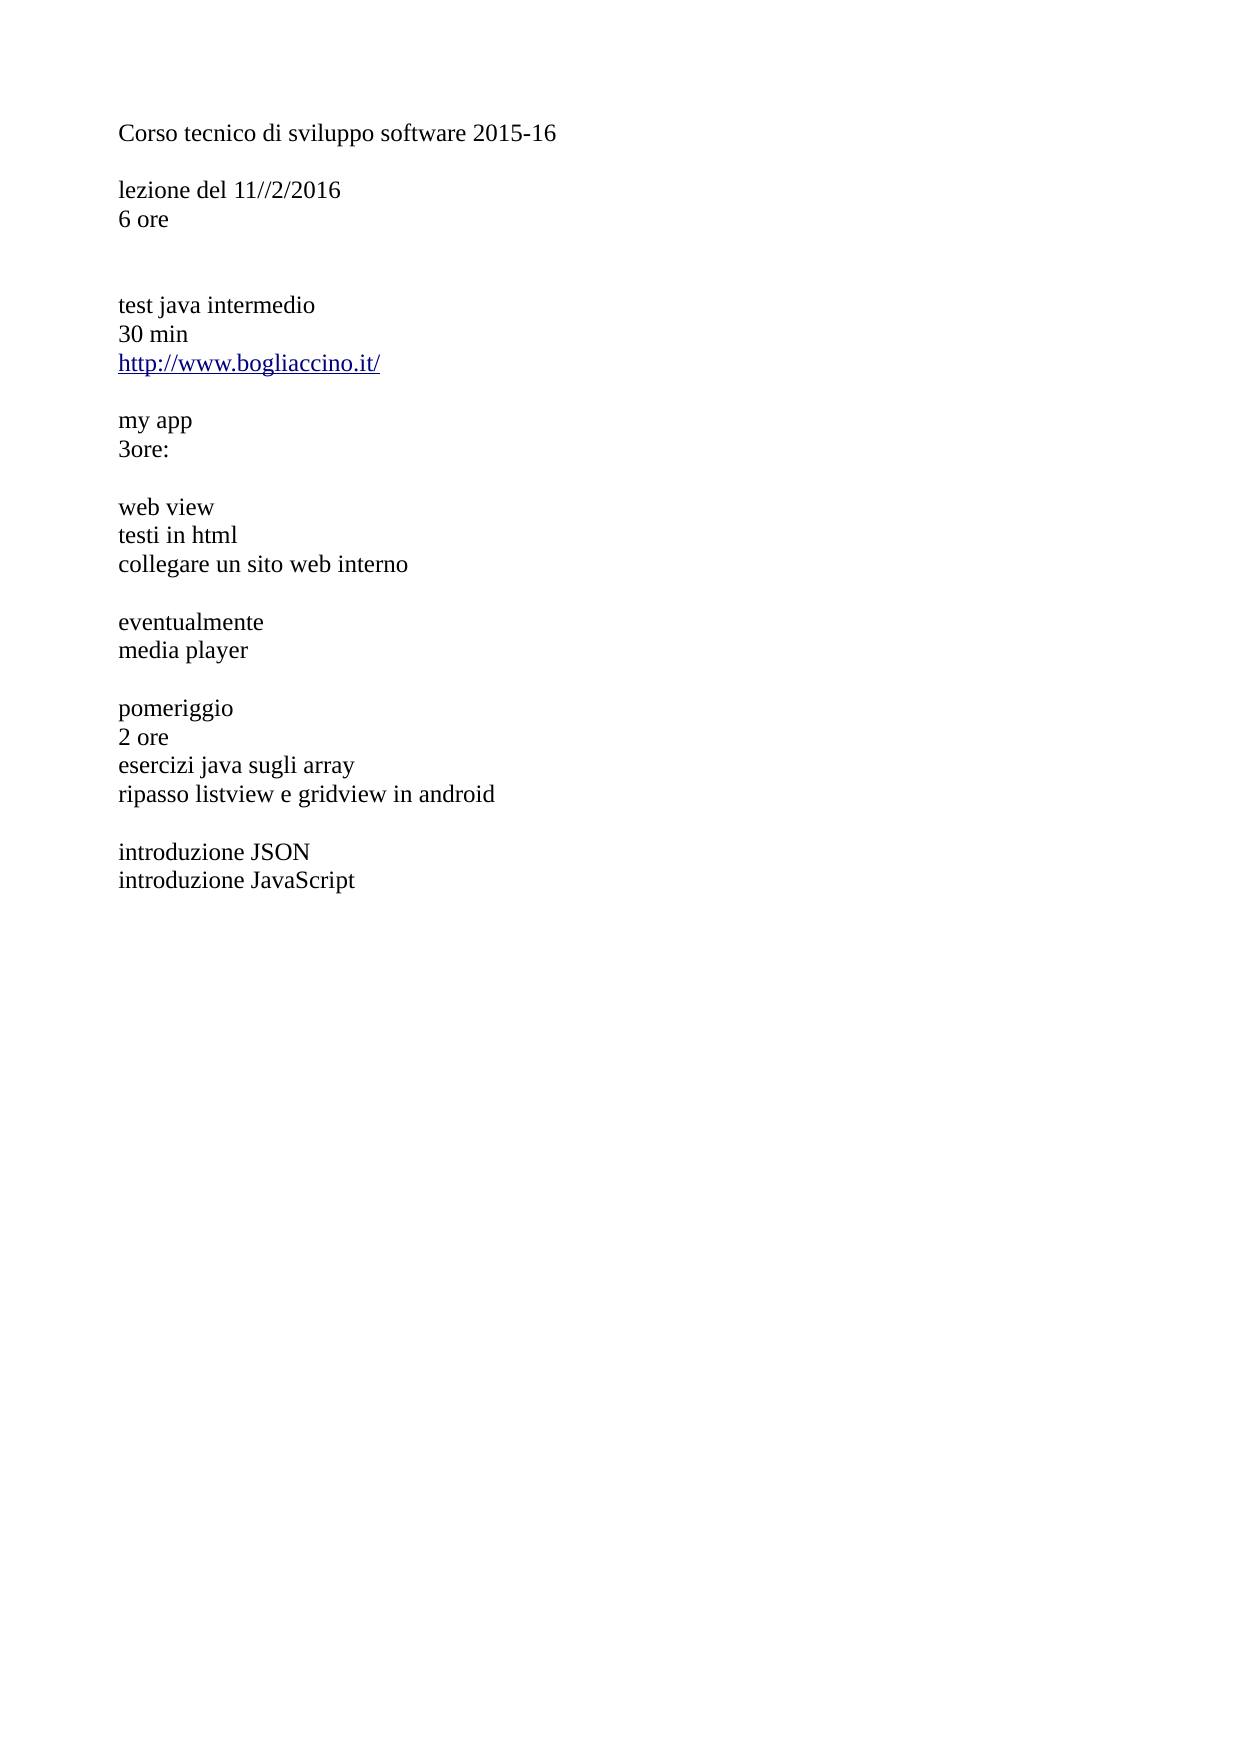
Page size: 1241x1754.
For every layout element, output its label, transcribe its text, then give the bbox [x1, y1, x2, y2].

text 30 min [118, 319, 1122, 348]
text 6 ore [118, 204, 1122, 233]
text 2 ore [118, 722, 1122, 751]
text introduzione JSON [118, 837, 1122, 866]
text lezione del 11//2/2016 [118, 176, 1122, 204]
text test java intermedio [118, 291, 1122, 319]
text collegare un sito web interno [118, 549, 1122, 578]
text web view [118, 492, 1122, 521]
text eventualmente [118, 607, 1122, 636]
text ripasso listview e gridview in android [118, 779, 1122, 808]
text http://www.bogliaccino.it/ [118, 348, 1122, 377]
text my app [118, 406, 1122, 434]
text pomeriggio [118, 693, 1122, 722]
text 3ore: [118, 434, 1122, 463]
text introduzione JavaScript [118, 866, 1122, 894]
text testi in html [118, 521, 1122, 549]
text esercizi java sugli array [118, 751, 1122, 779]
text media player [118, 636, 1122, 664]
text Corso tecnico di sviluppo software 2015-16 [118, 118, 1122, 147]
